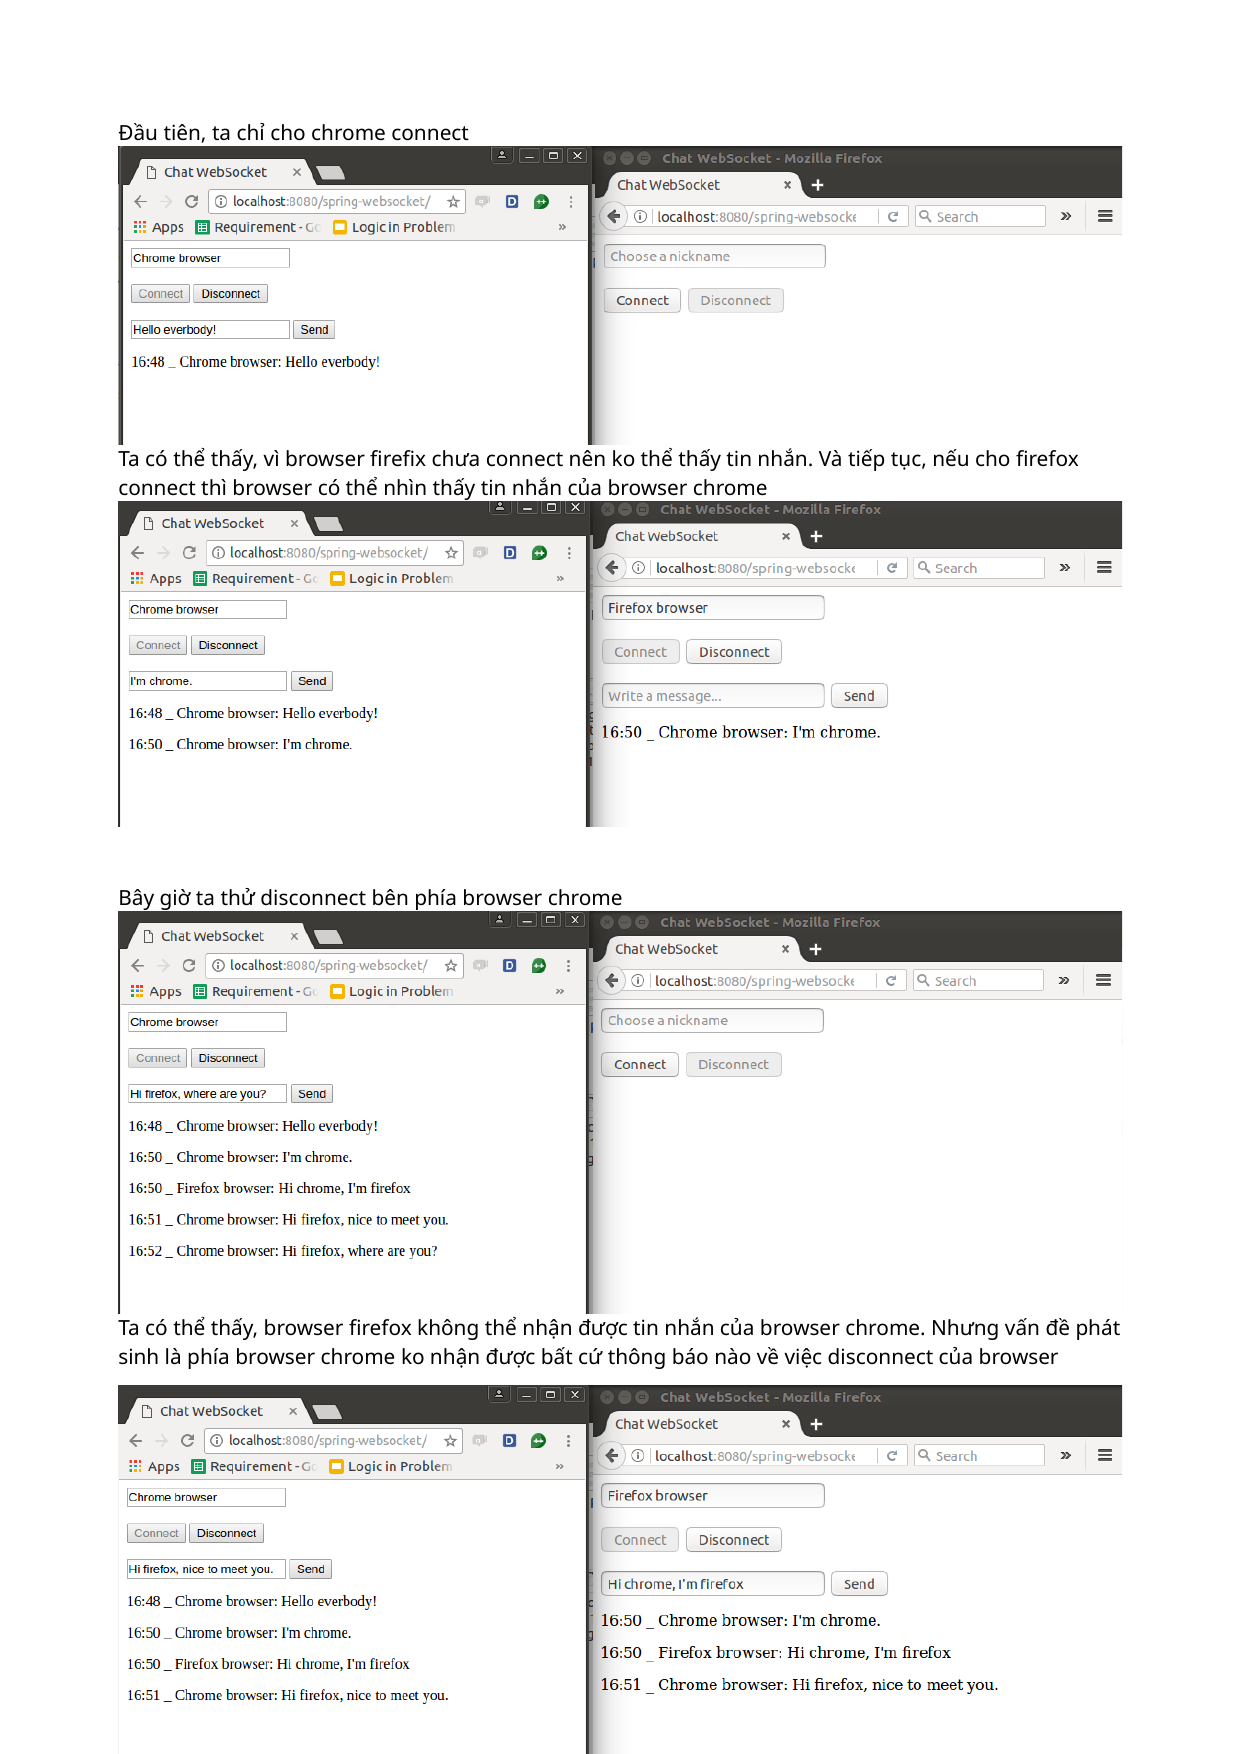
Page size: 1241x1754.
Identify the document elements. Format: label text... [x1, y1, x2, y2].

text Ta có thể thấy, vì browser firefix chưa connect nên ko thể thấy tin nhắn. Và tiếp tục, nếu cho firefox connect thì browser có thể nhìn thấy tin nhắn của browser chrome [118, 445, 1122, 501]
text Bây giờ ta thử disconnect bên phía browser chrome [118, 883, 1122, 911]
text Đầu tiên, ta chỉ cho chrome connect [118, 118, 1122, 146]
picture [118, 911, 1123, 1314]
text Ta có thể thấy, browser firefox không thể nhận được tin nhắn của browser chrome. Nhưng vấn đề phát sinh là phía browser chrome ko nhận được bất cứ thông báo nào về việc disconnect của browser [118, 1314, 1122, 1370]
picture [118, 1385, 1123, 1754]
picture [118, 501, 1123, 827]
picture [118, 146, 1123, 445]
